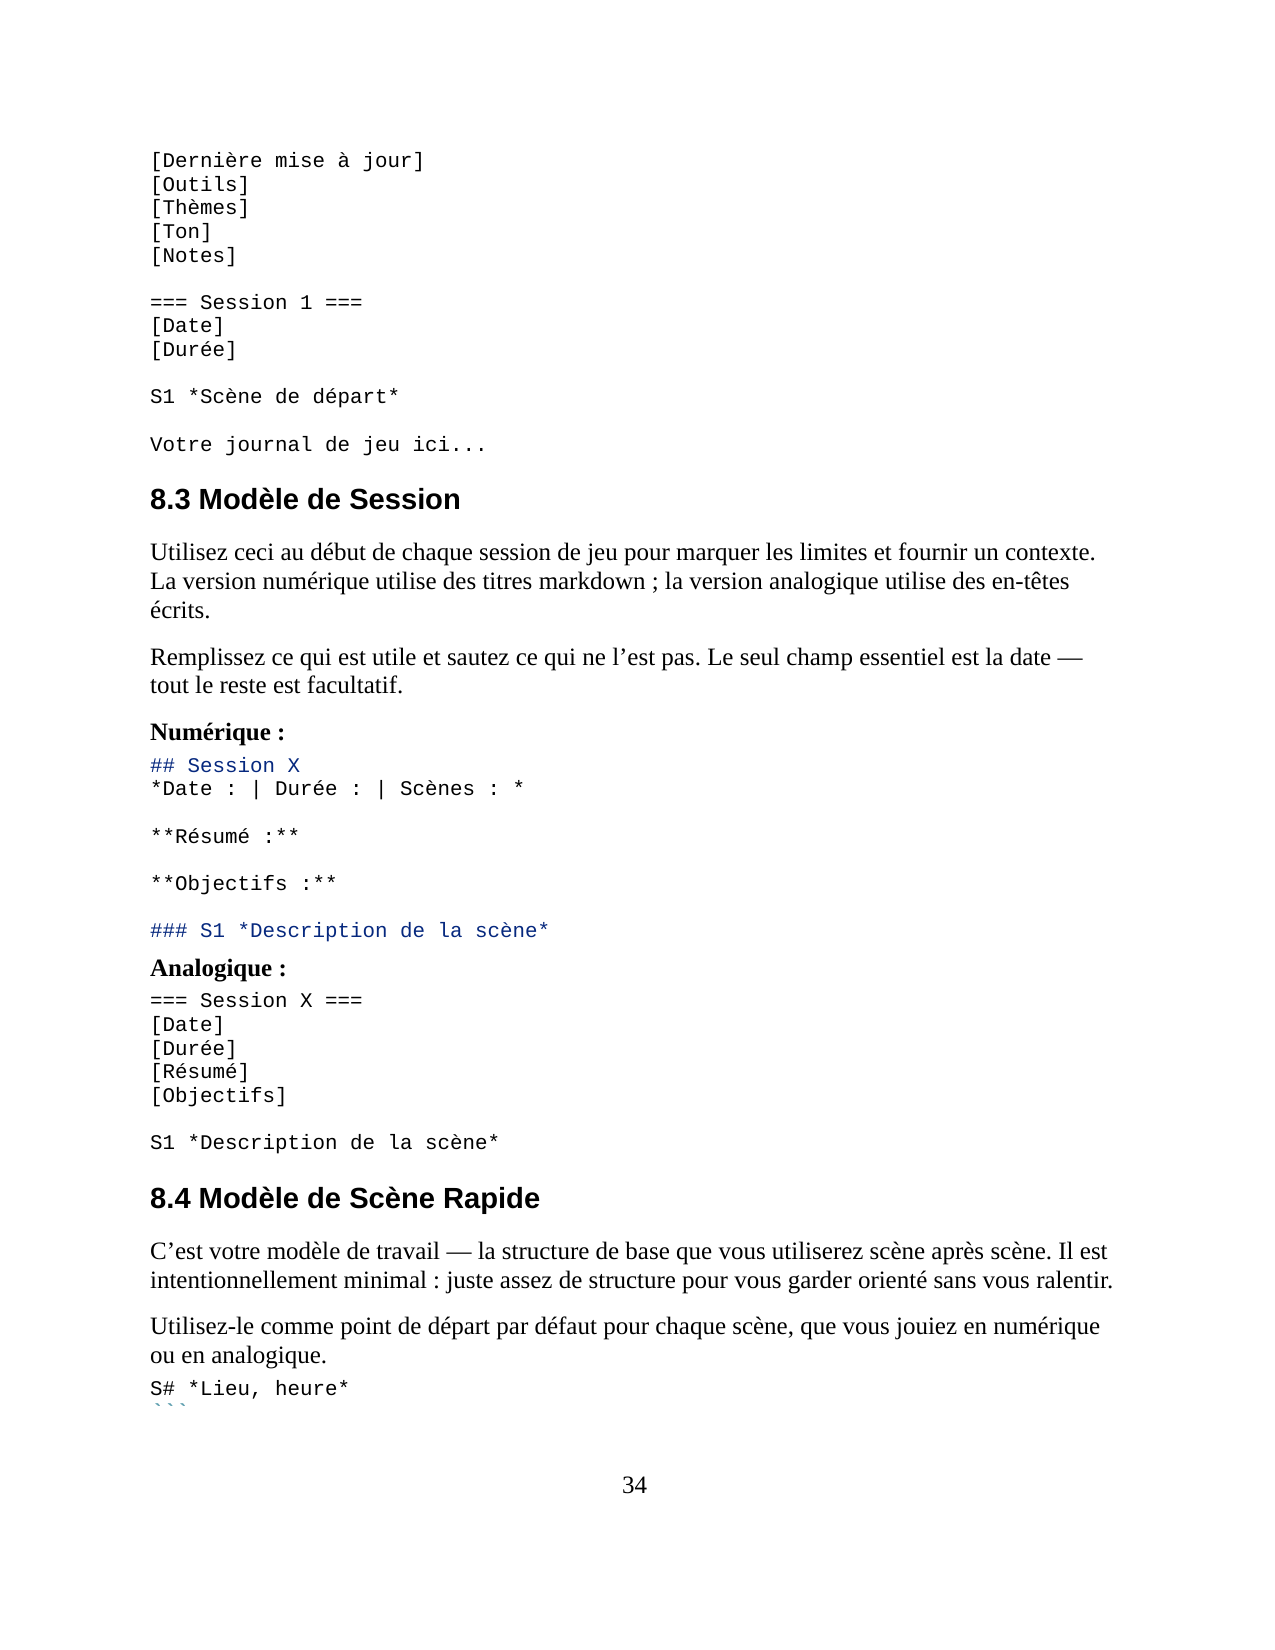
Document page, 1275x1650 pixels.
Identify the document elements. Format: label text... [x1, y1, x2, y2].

text === Session X === [150, 991, 1125, 1014]
text [Notes] [150, 244, 1125, 268]
text [Ton] [150, 221, 1125, 244]
text [Thèmes] [150, 197, 1125, 221]
text C’est votre modèle de travail — la structure de base que vous utiliserez scène après scène. Il est intentionnellement minimal : juste assez de structure pour vous garder orienté sans vous ralentir. [150, 1236, 1125, 1293]
text Utilisez-le comme point de départ par défaut pour chaque scène, que vous jouiez en numérique ou en analogique. [150, 1311, 1125, 1369]
text [Durée] [150, 1038, 1125, 1061]
text [Date] [150, 1014, 1125, 1038]
text *Date : | Durée : | Scènes : * [150, 778, 1125, 802]
text [Résumé] [150, 1061, 1125, 1085]
text [Objectifs] [150, 1085, 1125, 1109]
text S1 *Description de la scène* [150, 1132, 1125, 1156]
text [Durée] [150, 339, 1125, 363]
text Analogique : [150, 953, 1125, 982]
text ## Session X [150, 755, 1125, 778]
text Numérique : [150, 717, 1125, 746]
text [Date] [150, 316, 1125, 339]
text Remplissez ce qui est utile et sautez ce qui ne l’est pas. Le seul champ essentiel est la date — tout le reste est facultatif. [150, 642, 1125, 699]
text [Outils] [150, 174, 1125, 197]
text S1 *Scène de départ* [150, 386, 1125, 410]
text S# *Lieu, heure* [150, 1378, 1125, 1402]
text **Résumé :** [150, 826, 1125, 849]
text ``` [150, 1402, 1125, 1425]
subtitle 8.4 Modèle de Scène Rapide [150, 1181, 1125, 1214]
text **Objectifs :** [150, 873, 1125, 897]
text Utilisez ceci au début de chaque session de jeu pour marquer les limites et fournir un contexte. La version numérique utilise des titres markdown ; la version analogique utilise des en-têtes écrits. [150, 537, 1125, 624]
text ### S1 *Description de la scène* [150, 920, 1125, 944]
text [Dernière mise à jour] [150, 150, 1125, 174]
text === Session 1 === [150, 292, 1125, 316]
subtitle 8.3 Modèle de Session [150, 482, 1125, 516]
text Votre journal de jeu ici... [150, 434, 1125, 457]
